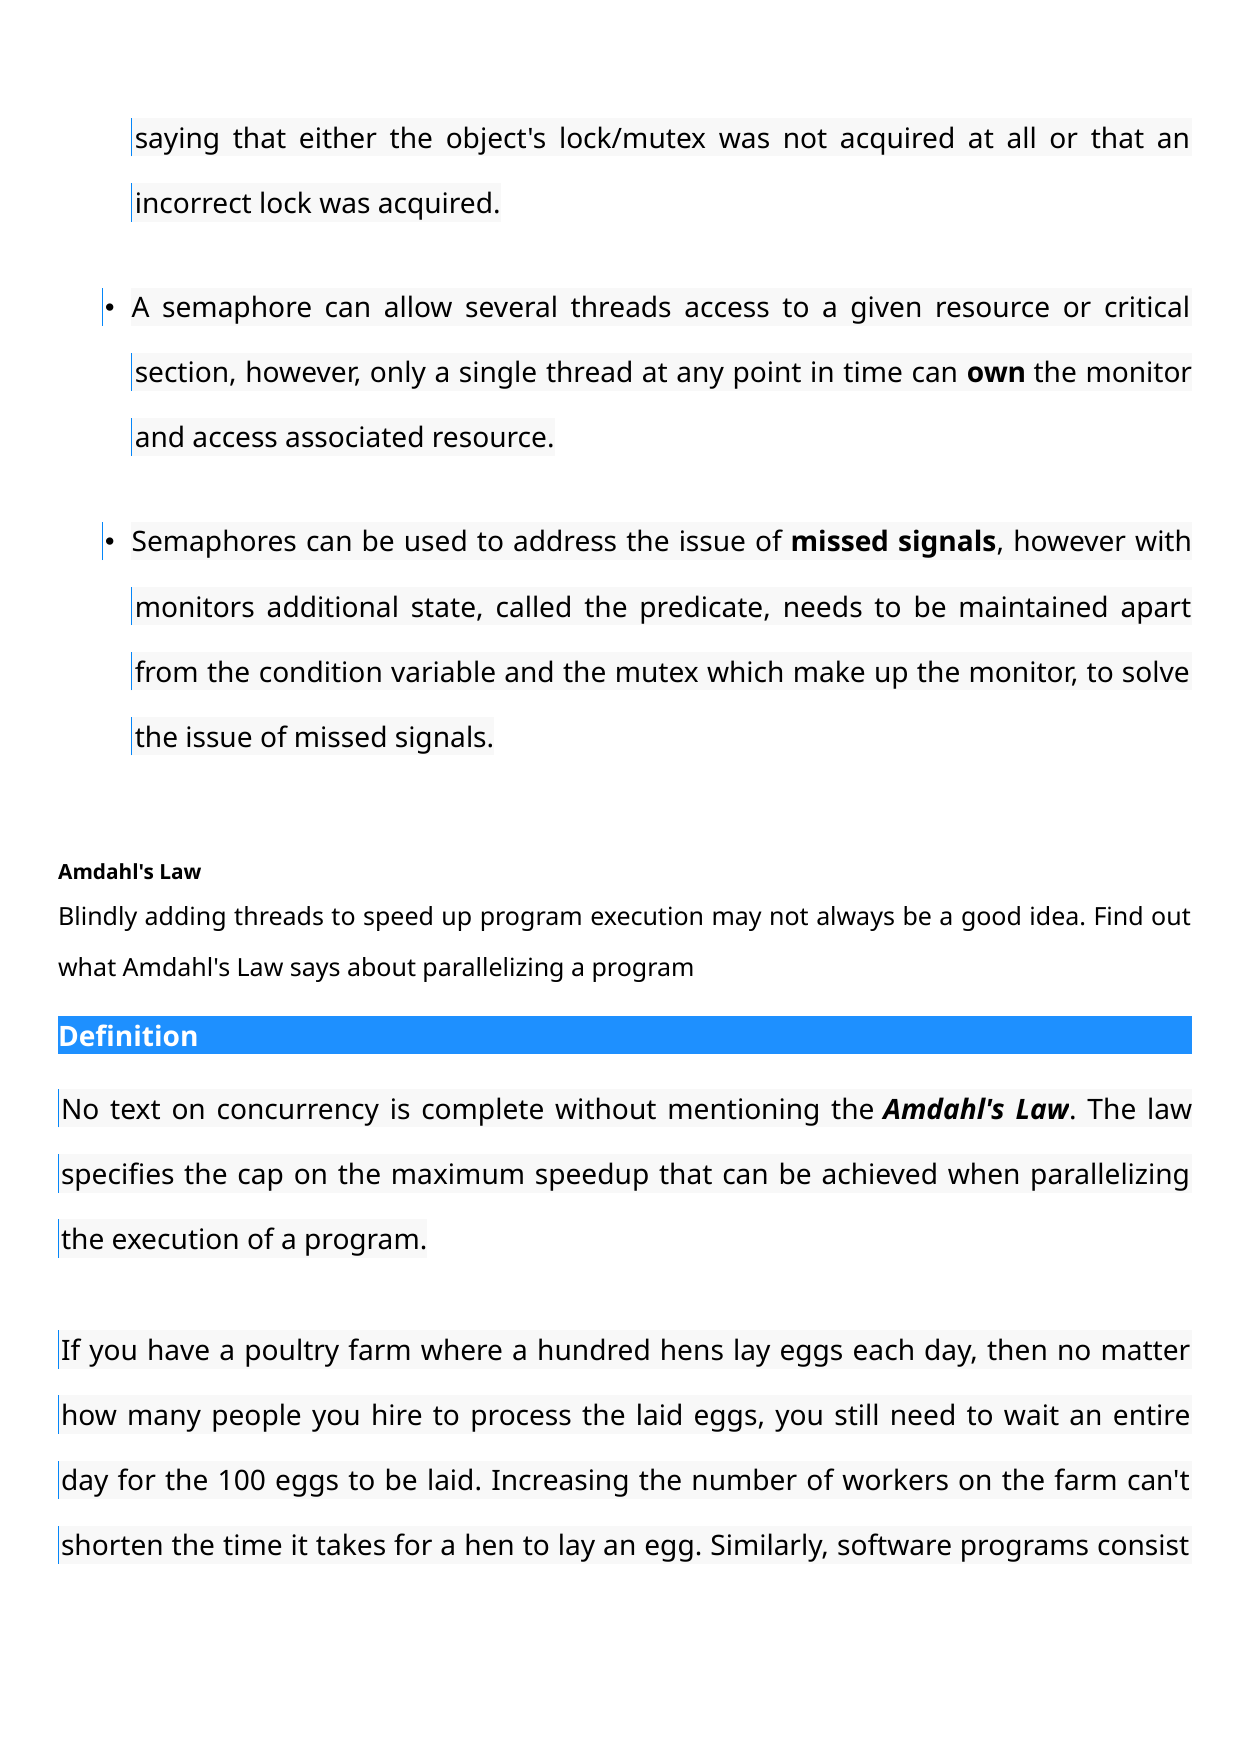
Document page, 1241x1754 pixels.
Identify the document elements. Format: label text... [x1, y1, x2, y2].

subtitle Amdahl's Law [58, 857, 1192, 886]
text Blindly adding threads to speed up program execution may not always be a good idea. Find out what Amdahl's Law says about parallelizing a program [58, 898, 1192, 983]
list saying that either the object's lock/mutex was not acquired at all or that an incorrect lock was acquired. [102, 118, 1192, 222]
subtitle Definition [58, 1016, 1192, 1054]
text If you have a poultry farm where a hundred hens lay eggs each day, then no matter how many people you hire to process the laid eggs, you still need to wait an entire day for the 100 eggs to be laid. Increasing the number of workers on the farm can't shorten the time it takes for a hen to lay an egg. Similarly, software programs consist [58, 1330, 1192, 1564]
list Semaphores can be used to address the issue of missed signals, however with monitors additional state, called the predicate, needs to be maintained apart from the condition variable and the mutex which make up the monitor, to solve the issue of missed signals. [102, 522, 1192, 755]
text No text on concurrency is complete without mentioning the Amdahl's Law. The law specifies the cap on the maximum speedup that can be achieved when parallelizing the execution of a program. [58, 1089, 1192, 1258]
list A semaphore can allow several threads access to a given resource or critical section, however, only a single thread at any point in time can own the monitor and access associated resource. [102, 287, 1192, 456]
